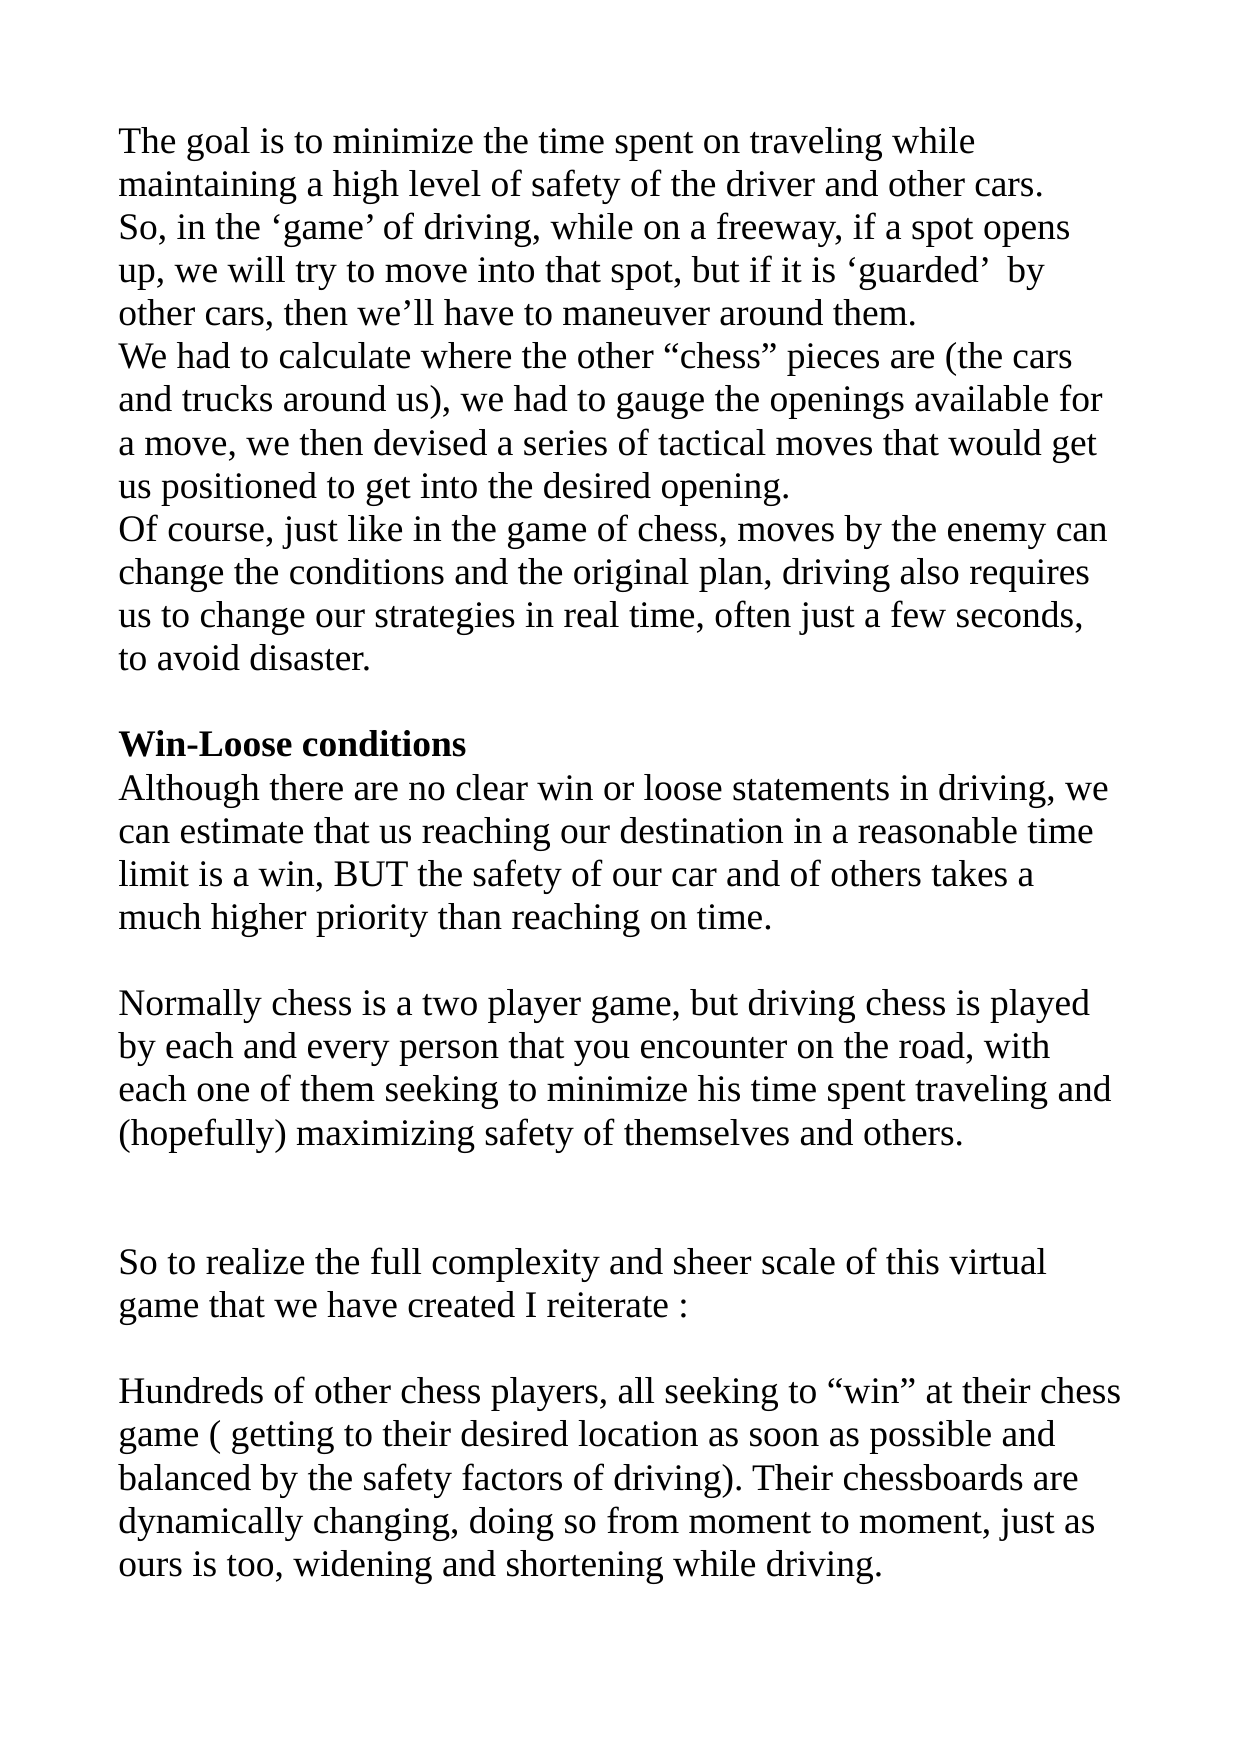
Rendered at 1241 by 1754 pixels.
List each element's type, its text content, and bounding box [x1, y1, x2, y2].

text So to realize the full complexity and sheer scale of this virtual game that we have created I reiterate : [118, 1239, 1122, 1326]
text Although there are no clear win or loose statements in driving, we can estimate that us reaching our destination in a reasonable time limit is a win, BUT the safety of our car and of others takes a much higher priority than reaching on time. [118, 765, 1122, 937]
text So, in the ‘game’ of driving, while on a freeway, if a spot opens up, we will try to move into that spot, but if it is ‘guarded’ by other cars, then we’ll have to maneuver around them. [118, 204, 1122, 334]
text Of course, just like in the game of chess, moves by the enemy can change the conditions and the original plan, driving also requires us to change our strategies in real time, often just a few seconds, to avoid disaster. [118, 506, 1122, 679]
text The goal is to minimize the time spent on traveling while maintaining a high level of safety of the driver and other cars. [118, 118, 1122, 204]
text We had to calculate where the other “chess” pieces are (the cars and trucks around us), we had to gauge the openings available for a move, we then devised a series of tactical moves that would get us positioned to get into the desired opening. [118, 334, 1122, 506]
text Win-Loose conditions [118, 722, 1122, 765]
text Hundreds of other chess players, all seeking to “win” at their chess game ( getting to their desired location as soon as possible and balanced by the safety factors of driving). Their chessboards are dynamically changing, doing so from moment to moment, just as ours is too, widening and shortening while driving. [118, 1369, 1122, 1584]
text Normally chess is a two player game, but driving chess is played by each and every person that you encounter on the road, with each one of them seeking to minimize his time spent traveling and (hopefully) maximizing safety of themselves and others. [118, 981, 1122, 1153]
